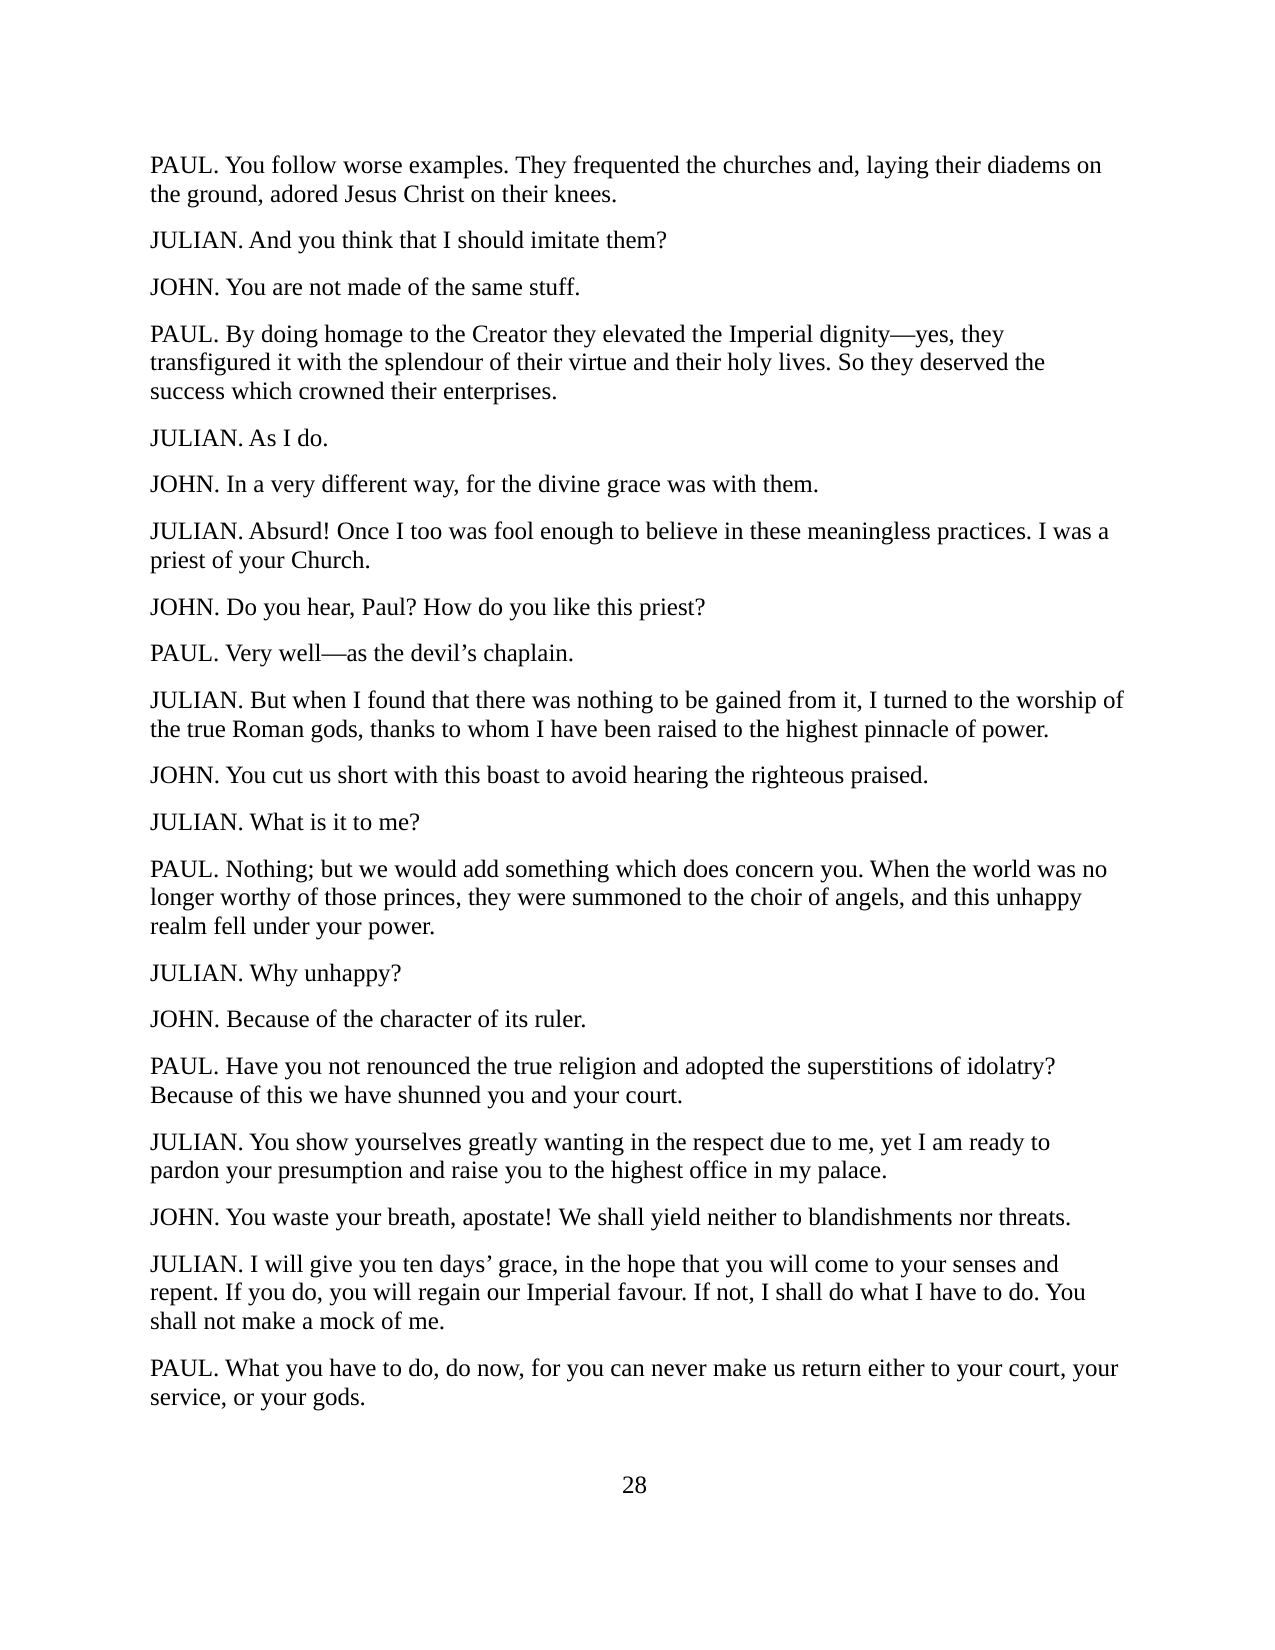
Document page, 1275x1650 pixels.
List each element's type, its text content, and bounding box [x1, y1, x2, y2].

text JOHN. You are not made of the same stuff. [150, 272, 1125, 301]
text JULIAN. Absurd! Once I too was fool enough to believe in these meaningless practices. I was a priest of your Church. [150, 516, 1125, 574]
text JOHN. Because of the character of its ruler. [150, 1004, 1125, 1033]
text JULIAN. As I do. [150, 423, 1125, 452]
text JOHN. You cut us short with this boast to avoid hearing the righteous praised. [150, 760, 1125, 789]
text JOHN. In a very different way, for the divine grace was with them. [150, 469, 1125, 498]
text JULIAN. What is it to me? [150, 807, 1125, 836]
text PAUL. Have you not renounced the true religion and adopted the superstitions of idolatry? Because of this we have shunned you and your court. [150, 1051, 1125, 1109]
text PAUL. What you have to do, do now, for you can never make us return either to your court, your service, or your gods. [150, 1353, 1125, 1410]
text JULIAN. You show yourselves greatly wanting in the respect due to me, yet I am ready to pardon your presumption and raise you to the highest office in my palace. [150, 1127, 1125, 1184]
text JULIAN. But when I found that there was nothing to be gained from it, I turned to the worship of the true Roman gods, thanks to whom I have been raised to the highest pinnacle of power. [150, 685, 1125, 742]
text JOHN. Do you hear, Paul? How do you like this priest? [150, 592, 1125, 620]
text JULIAN. And you think that I should imitate them? [150, 225, 1125, 254]
text JULIAN. Why unhappy? [150, 958, 1125, 987]
text PAUL. Very well—as the devil’s chaplain. [150, 638, 1125, 667]
text PAUL. Nothing; but we would add something which does concern you. When the world was no longer worthy of those princes, they were summoned to the choir of angels, and this unhappy realm fell under your power. [150, 854, 1125, 940]
text PAUL. You follow worse examples. They frequented the churches and, laying their diadems on the ground, adored Jesus Christ on their knees. [150, 150, 1125, 207]
text PAUL. By doing homage to the Creator they elevated the Imperial dignity—yes, they transfigured it with the splendour of their virtue and their holy lives. So they deserved the success which crowned their enterprises. [150, 319, 1125, 405]
text JULIAN. I will give you ten days’ grace, in the hope that you will come to your senses and repent. If you do, you will regain our Imperial favour. If not, I shall do what I have to do. You shall not make a mock of me. [150, 1249, 1125, 1335]
text JOHN. You waste your breath, apostate! We shall yield neither to blandishments nor threats. [150, 1202, 1125, 1231]
